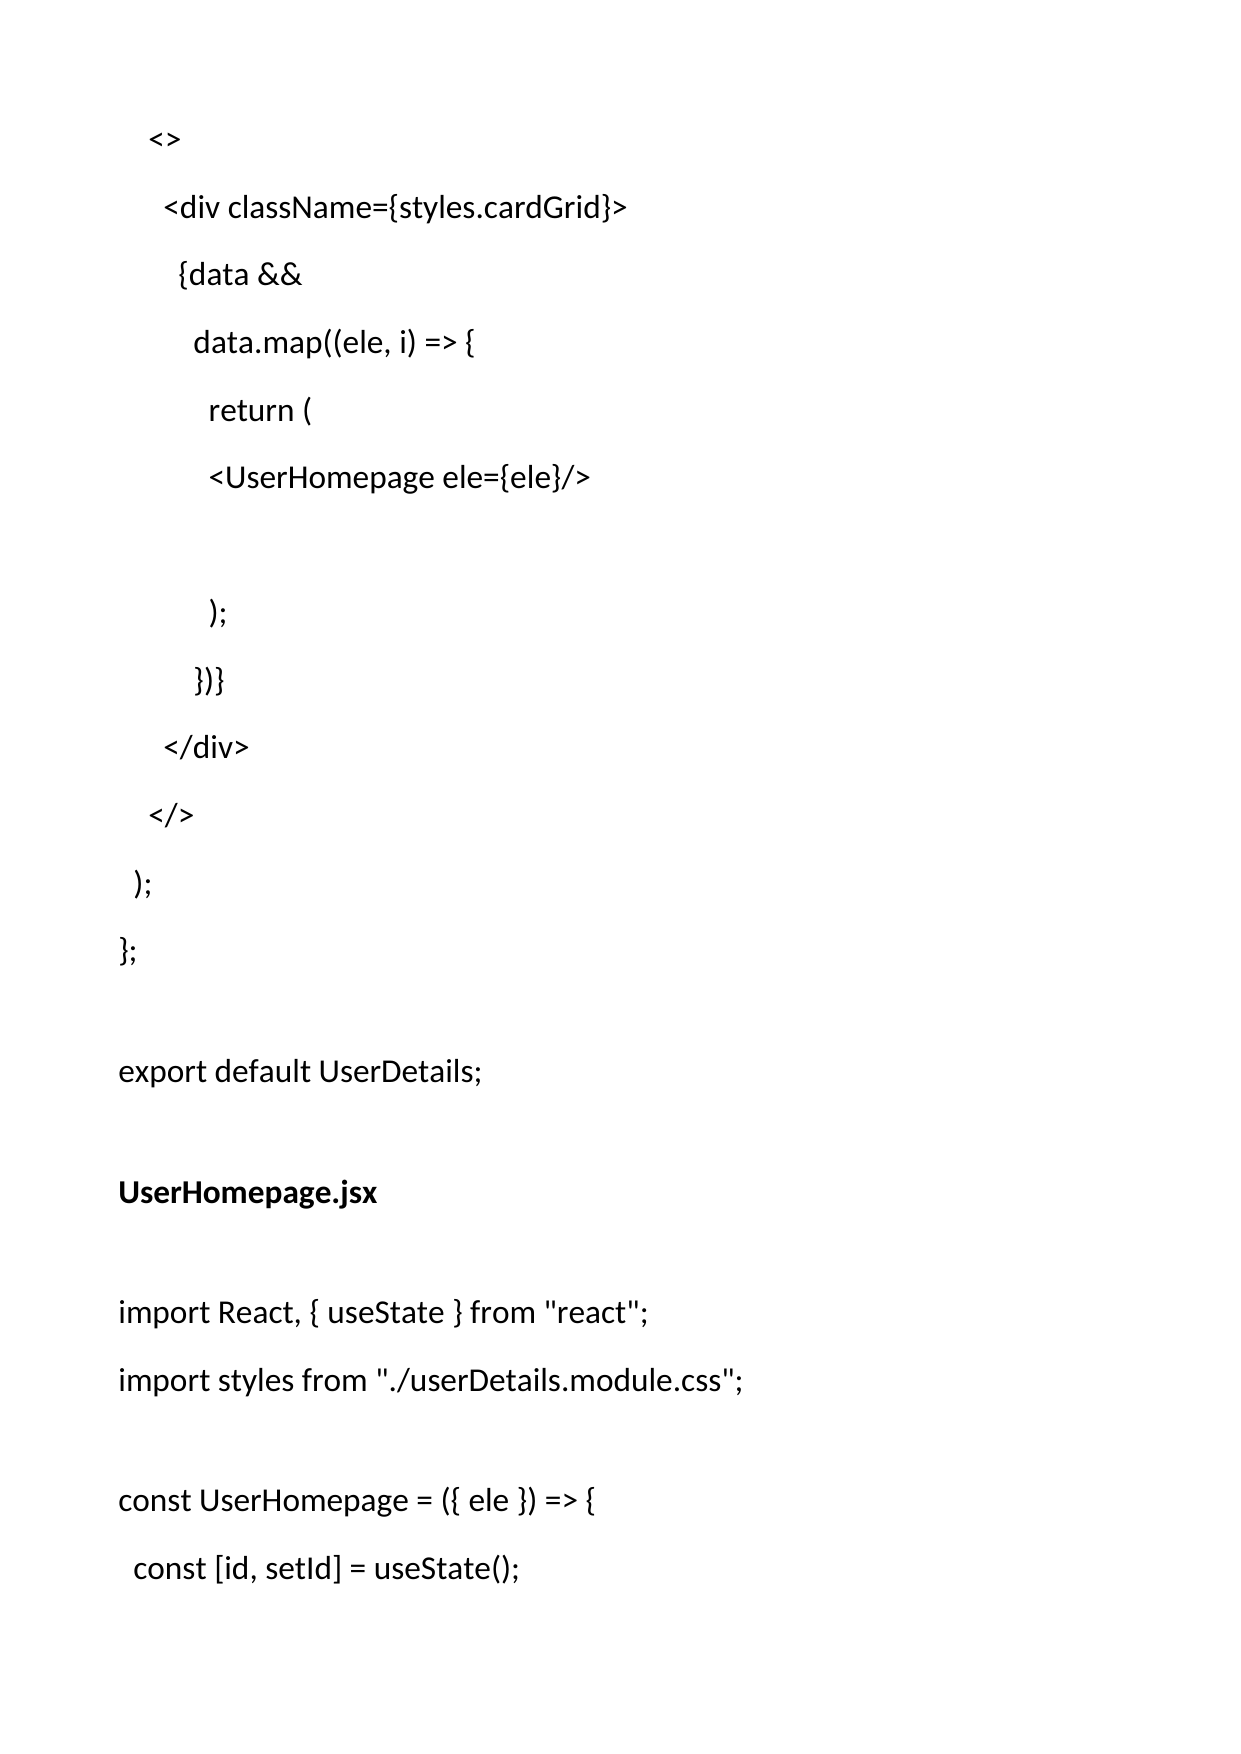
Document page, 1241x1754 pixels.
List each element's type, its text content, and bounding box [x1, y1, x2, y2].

text </div> [118, 727, 1122, 767]
text import styles from "./userDetails.module.css"; [118, 1359, 1122, 1399]
text }; [118, 929, 1122, 970]
text <UserHomepage ele={ele}/> [118, 456, 1122, 497]
text <div className={styles.cardGrid}> [118, 186, 1122, 226]
text ); [118, 591, 1122, 632]
text import React, { useState } from "react"; [118, 1291, 1122, 1332]
text UserHomepage.jsx [118, 1171, 1122, 1211]
text data.map((ele, i) => { [118, 321, 1122, 362]
text })} [118, 659, 1122, 700]
text ); [118, 862, 1122, 902]
text </> [118, 794, 1122, 835]
text <> [118, 118, 1122, 159]
text export default UserDetails; [118, 1050, 1122, 1091]
text {data && [118, 253, 1122, 294]
text const UserHomepage = ({ ele }) => { [118, 1479, 1122, 1520]
text return ( [118, 388, 1122, 429]
text const [id, setId] = useState(); [118, 1547, 1122, 1588]
